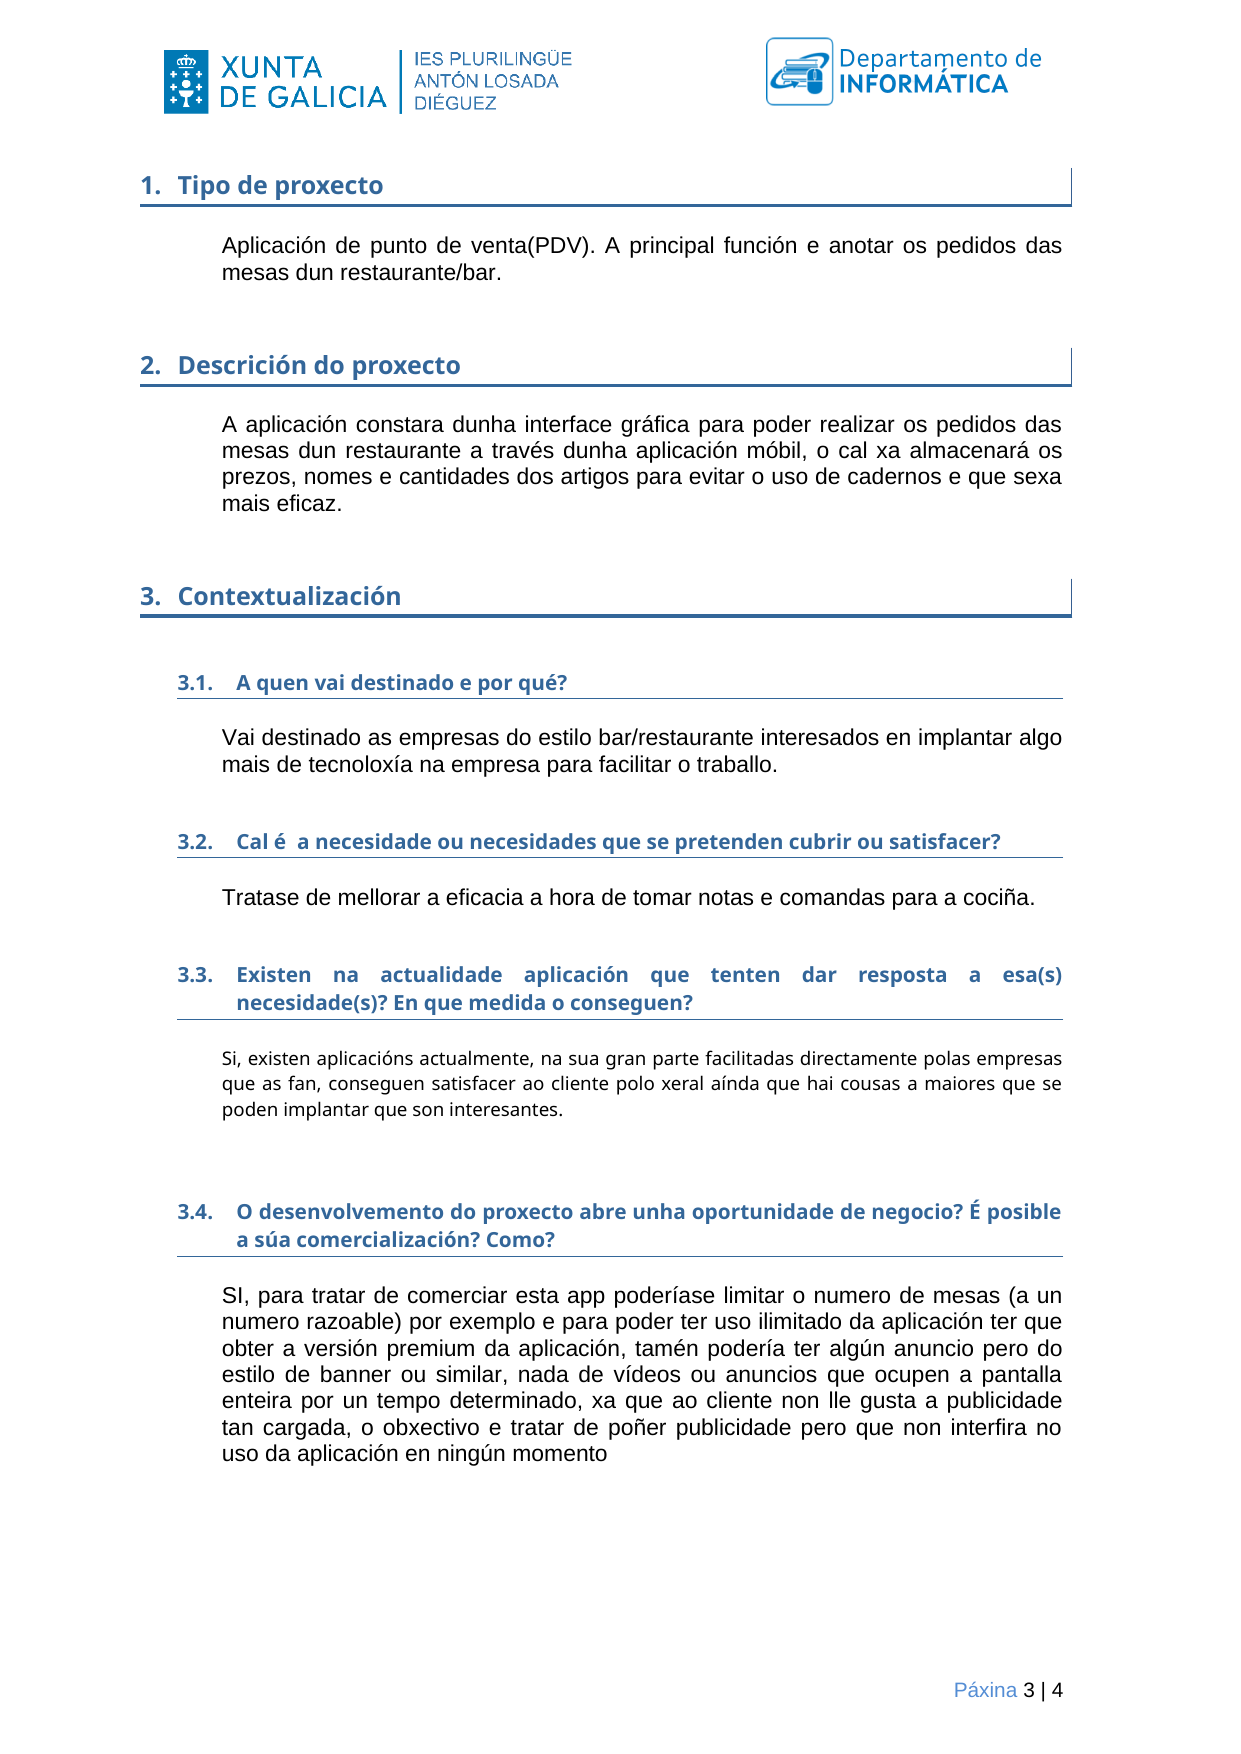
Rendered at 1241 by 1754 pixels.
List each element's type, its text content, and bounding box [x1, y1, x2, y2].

text Tratase de mellorar a eficacia a hora de tomar notas e comandas para a cociña. [222, 883, 1063, 910]
subtitle Existen na actualidade aplicación que tenten dar resposta a esa(s) necesidade(s)? En que medida o conseguen? [177, 960, 1063, 1019]
picture [758, 28, 1052, 122]
text SI, para tratar de comerciar esta app poderíase limitar o numero de mesas (a un numero razoable) por exemplo e para poder ter uso ilimitado da aplicación ter que obter a versión premium da aplicación, tamén podería ter algún anuncio pero do estilo de banner ou similar, nada de vídeos ou anuncios que ocupen a pantalla enteira por un tempo determinado, xa que ao cliente non lle gusta a publicidade tan cargada, o obxectivo e tratar de poñer publicidade pero que non interfira no uso da aplicación en ningún momento [222, 1282, 1063, 1466]
picture [154, 36, 581, 125]
subtitle Contextualización [140, 578, 1071, 614]
subtitle Tipo de proxecto [140, 168, 1071, 204]
subtitle Cal é a necesidade ou necesidades que se pretenden cubrir ou satisfacer? [177, 827, 1063, 857]
text Vai destinado as empresas do estilo bar/restaurante interesados en implantar algo mais de tecnoloxía na empresa para facilitar o traballo. [222, 724, 1063, 777]
text Si, existen aplicacións actualmente, na sua gran parte facilitadas directamente polas empresas que as fan, conseguen satisfacer ao cliente polo xeral aínda que hai cousas a maiores que se poden implantar que son interesantes. [222, 1045, 1063, 1121]
text A aplicación constara dunha interface gráfica para poder realizar os pedidos das mesas dun restaurante a través dunha aplicación móbil, o cal xa almacenará os prezos, nomes e cantidades dos artigos para evitar o uso de cadernos e que sexa mais eficaz. [222, 411, 1063, 516]
subtitle O desenvolvemento do proxecto abre unha oportunidade de negocio? É posible a súa comercialización? Como? [177, 1197, 1063, 1256]
subtitle Descrición do proxecto [140, 348, 1071, 384]
text Aplicación de punto de venta(PDV). A principal función e anotar os pedidos das mesas dun restaurante/bar. [222, 232, 1063, 285]
subtitle A quen vai destinado e por qué? [177, 668, 1063, 698]
